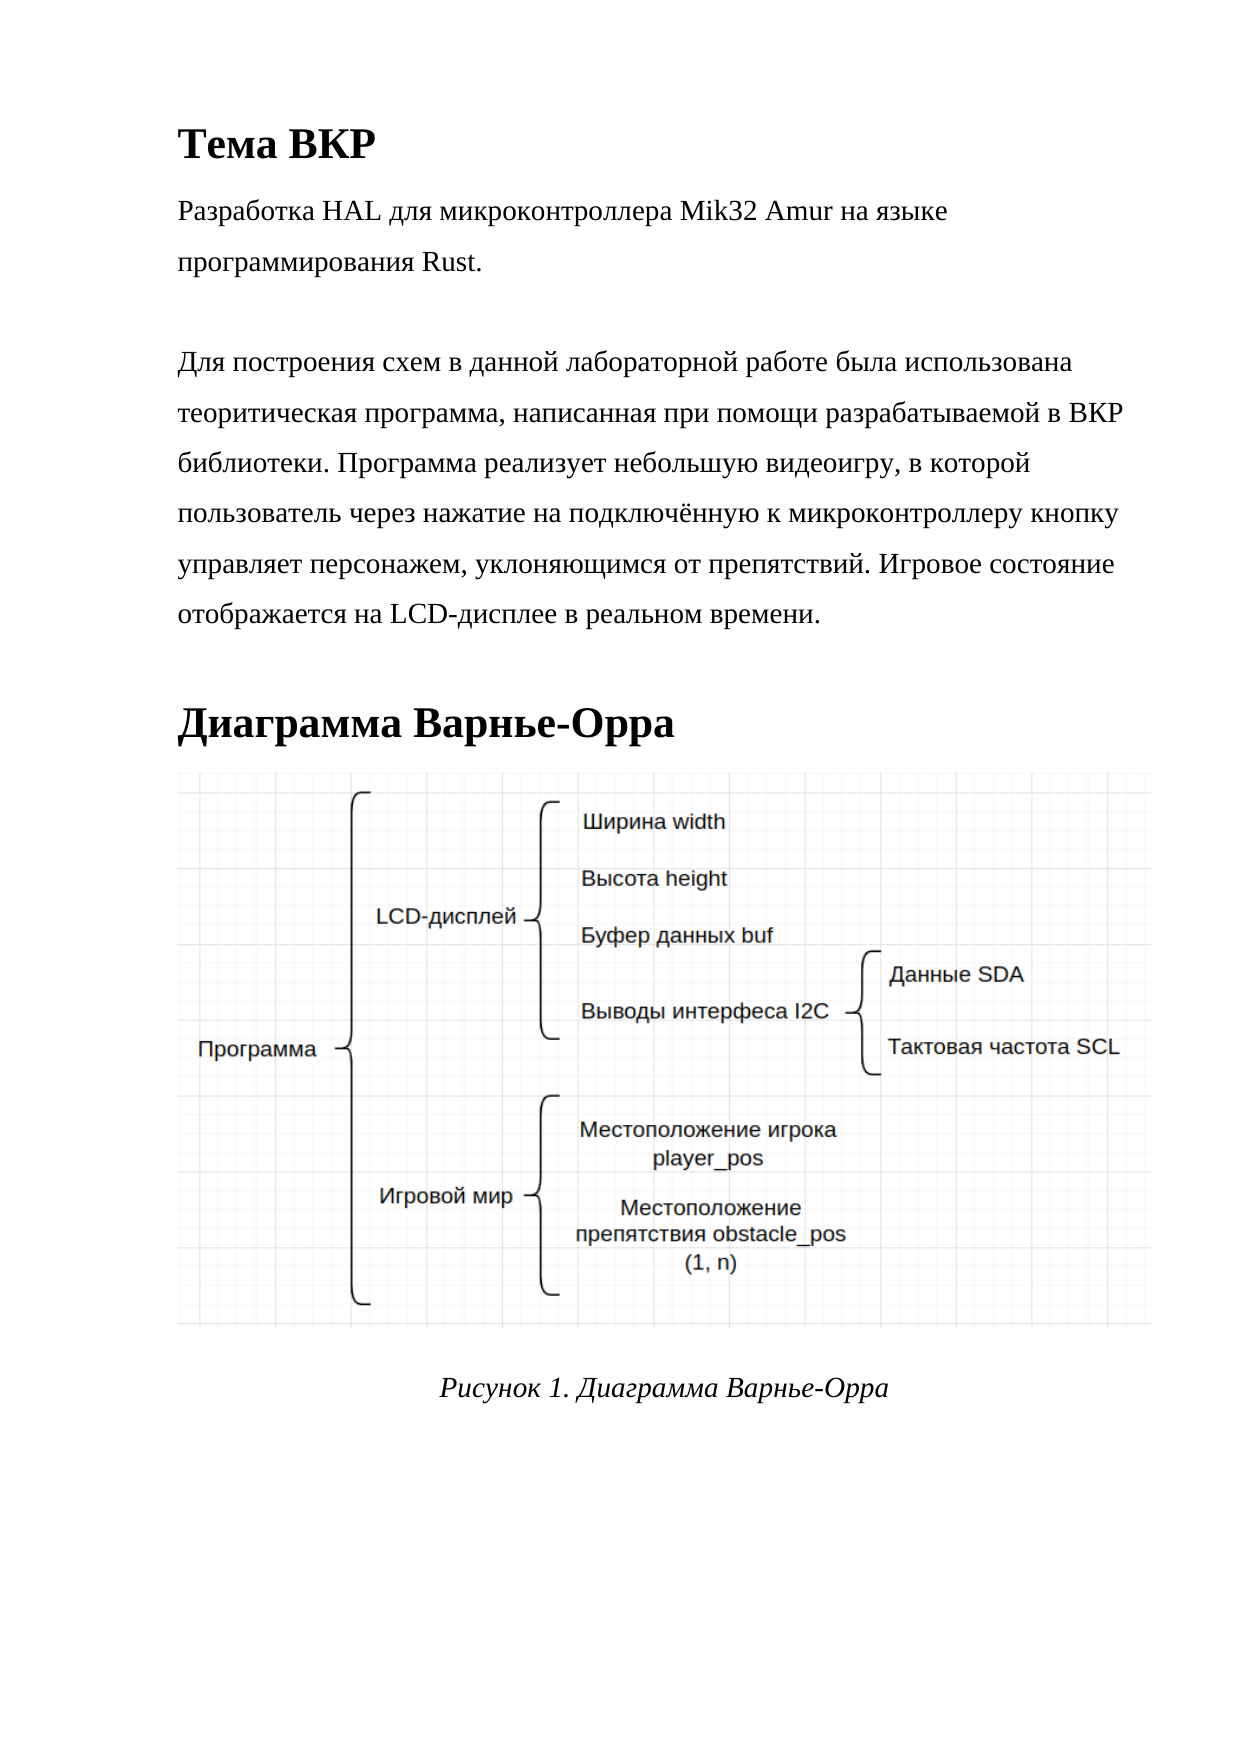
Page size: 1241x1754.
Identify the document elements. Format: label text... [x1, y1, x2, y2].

text Для построения схем в данной лабораторной работе была использована теоритическая программа, написанная при помощи разрабатываемой в ВКР библиотеки. Программа реализует небольшую видеоигру, в которой пользователь через нажатие на подключённую к микроконтроллеру кнопку управляет персонажем, уклоняющимся от препятствий. Игровое состояние отображается на LCD-дисплее в реальном времени. [177, 344, 1152, 629]
text Диаграмма Варнье-Орра [177, 697, 1152, 747]
text Тема ВКР [177, 118, 1152, 168]
picture [177, 772, 1152, 1329]
text Разработка HAL для микроконтроллера Mik32 Amur на языке программирования Rust. [177, 193, 1152, 277]
text Рисунок 1. Диаграмма Варнье-Орра [177, 1329, 1152, 1404]
